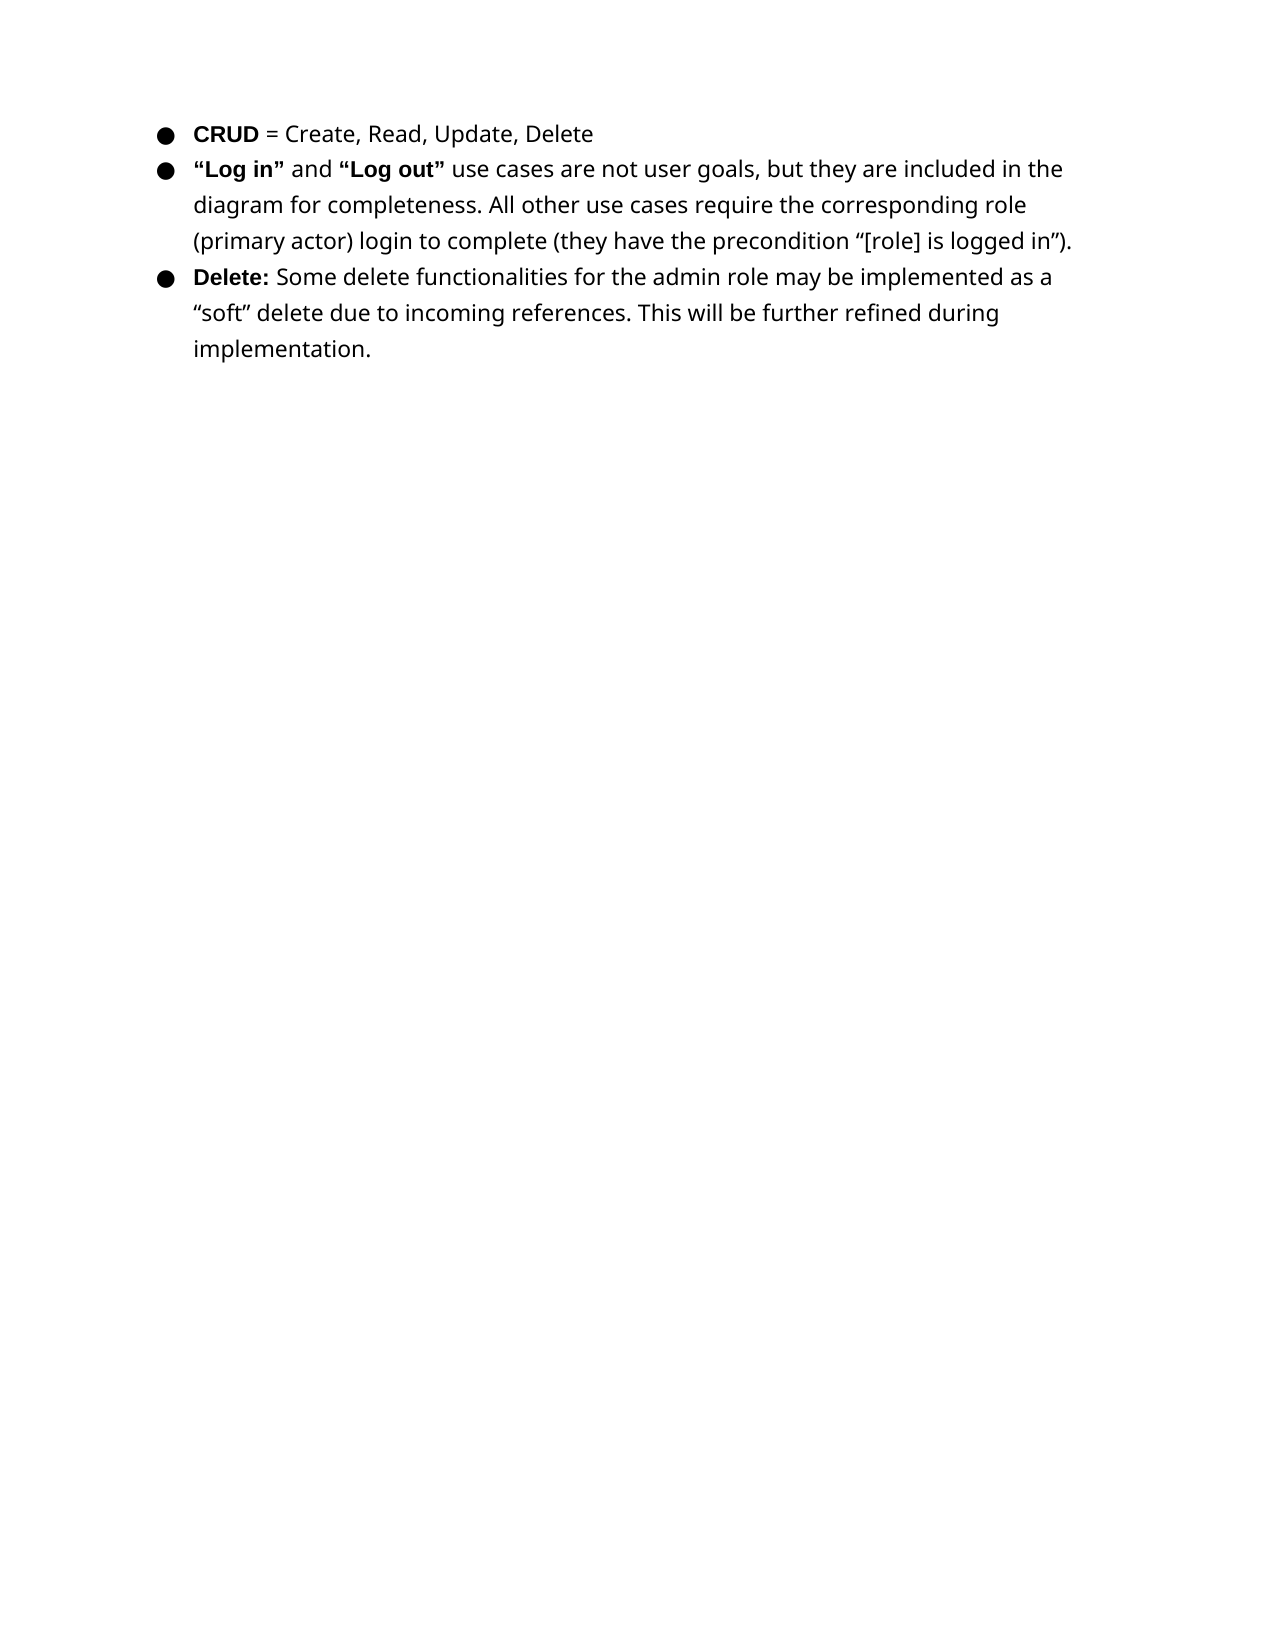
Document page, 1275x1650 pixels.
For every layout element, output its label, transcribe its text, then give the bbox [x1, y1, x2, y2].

list CRUD = Create, Read, Update, Delete [156, 118, 1157, 149]
list Delete: Some delete functionalities for the admin role may be implemented as a “soft” delete due to incoming references. This will be further refined during implementation. [156, 261, 1088, 364]
list “Log in” and “Log out” use cases are not user goals, but they are included in the diagram for completeness. All other use cases require the corresponding role (primary actor) login to complete (they have the precondition “[role] is logged in”). [156, 153, 1092, 256]
